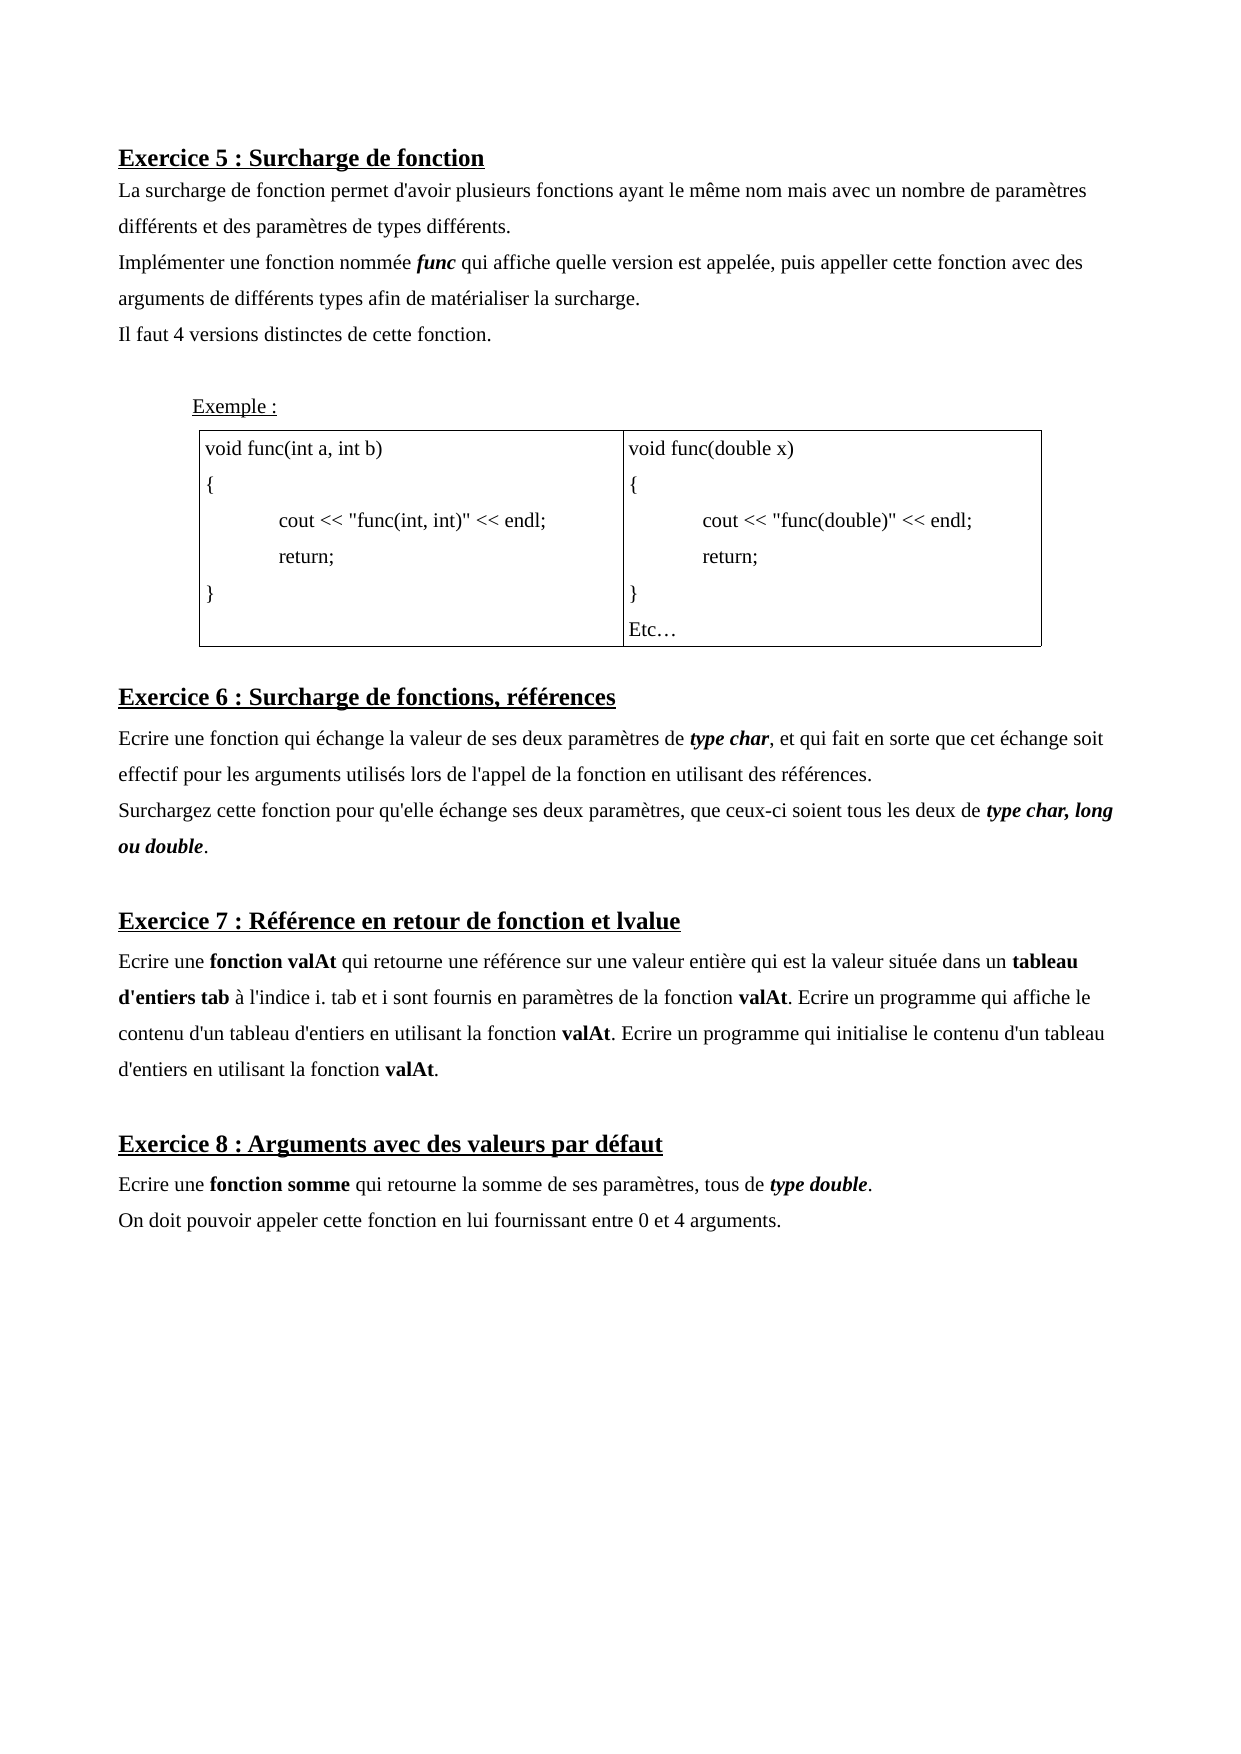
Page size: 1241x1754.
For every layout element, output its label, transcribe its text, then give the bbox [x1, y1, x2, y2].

table_header void func(double x) { cout << "func(double)" << endl; return; } Etc… [624, 431, 1041, 646]
text Ecrire une fonction qui échange la valeur de ses deux paramètres de type char, et qui fait en sorte que cet échange soit effectif pour les arguments utilisés lors de l'appel de la fonction en utilisant des références. [118, 726, 1122, 786]
text Il faut 4 versions distinctes de cette fonction. [118, 322, 1122, 346]
text Exercice 7 : Référence en retour de fonction et lvalue [118, 906, 1122, 934]
table_header void func(int a, int b) { cout << "func(int, int)" << endl; return; } [200, 431, 623, 646]
text Implémenter une fonction nommée func qui affiche quelle version est appelée, puis appeller cette fonction avec des arguments de différents types afin de matérialiser la surcharge. [118, 250, 1122, 310]
subtitle Exercice 5 : Surcharge de fonction [118, 143, 1122, 172]
text La surcharge de fonction permet d'avoir plusieurs fonctions ayant le même nom mais avec un nombre de paramètres différents et des paramètres de types différents. [118, 178, 1122, 238]
text Exercice 8 : Arguments avec des valeurs par défaut [118, 1129, 1122, 1158]
text Exemple : [118, 394, 1122, 418]
text Surchargez cette fonction pour qu'elle échange ses deux paramètres, que ceux-ci soient tous les deux de type char, long ou double. [118, 798, 1122, 858]
text On doit pouvoir appeler cette fonction en lui fournissant entre 0 et 4 arguments. [118, 1208, 1122, 1232]
text Exercice 6 : Surcharge de fonctions, références [118, 682, 1122, 711]
text Ecrire une fonction valAt qui retourne une référence sur une valeur entière qui est la valeur située dans un tableau d'entiers tab à l'indice i. tab et i sont fournis en paramètres de la fonction valAt. Ecrire un programme qui affiche le contenu d'un tableau d'entiers en utilisant la fonction valAt. Ecrire un programme qui initialise le contenu d'un tableau d'entiers en utilisant la fonction valAt. [118, 949, 1122, 1081]
text Ecrire une fonction somme qui retourne la somme de ses paramètres, tous de type double. [118, 1172, 1122, 1196]
